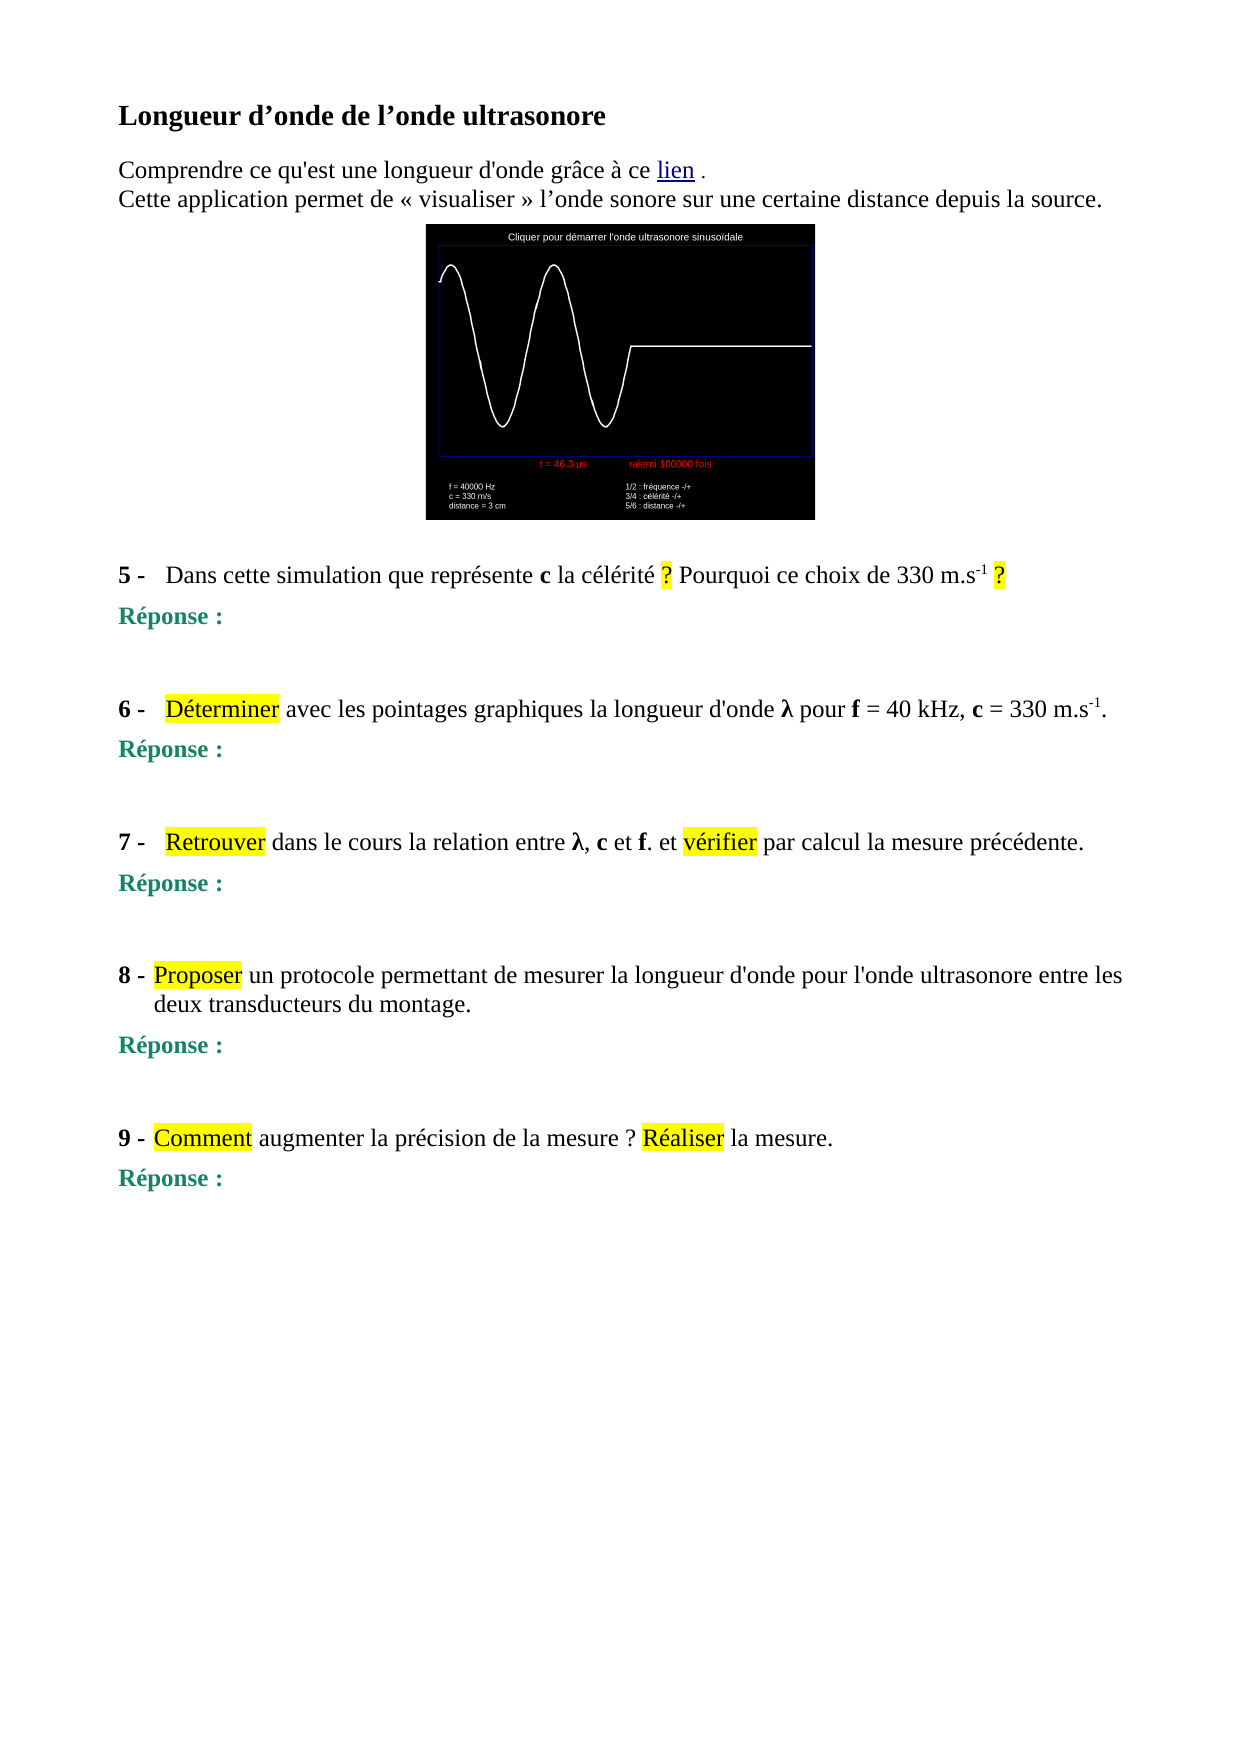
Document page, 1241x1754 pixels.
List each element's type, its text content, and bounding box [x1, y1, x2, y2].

text Réponse : [118, 601, 1123, 630]
text Réponse : [118, 868, 1123, 896]
picture [425, 224, 816, 520]
list Déterminer avec les pointages graphiques la longueur d'onde λ pour f = 40 kHz, c = 330 m.s-1. [118, 694, 1123, 723]
list Comment augmenter la précision de la mesure ? Réaliser la mesure. [118, 1123, 1123, 1151]
text Cette application permet de « visualiser » l’onde sonore sur une certaine distance depuis la source. [118, 184, 1123, 213]
text Longueur d’onde de l’onde ultrasonore [118, 98, 1123, 132]
text Réponse : [118, 1030, 1123, 1058]
text Comprendre ce qu'est une longueur d'onde grâce à ce lien . [118, 155, 1123, 184]
text Réponse : [118, 1163, 1123, 1192]
list Proposer un protocole permettant de mesurer la longueur d'onde pour l'onde ultrasonore entre les deux transducteurs du montage. [118, 961, 1123, 1018]
text Réponse : [118, 734, 1123, 763]
list Retrouver dans le cours la relation entre λ, c et f. et vérifier par calcul la mesure précédente. [118, 827, 1123, 856]
list Dans cette simulation que représente c la célérité ? Pourquoi ce choix de 330 m.s-1 ? [118, 561, 1123, 589]
